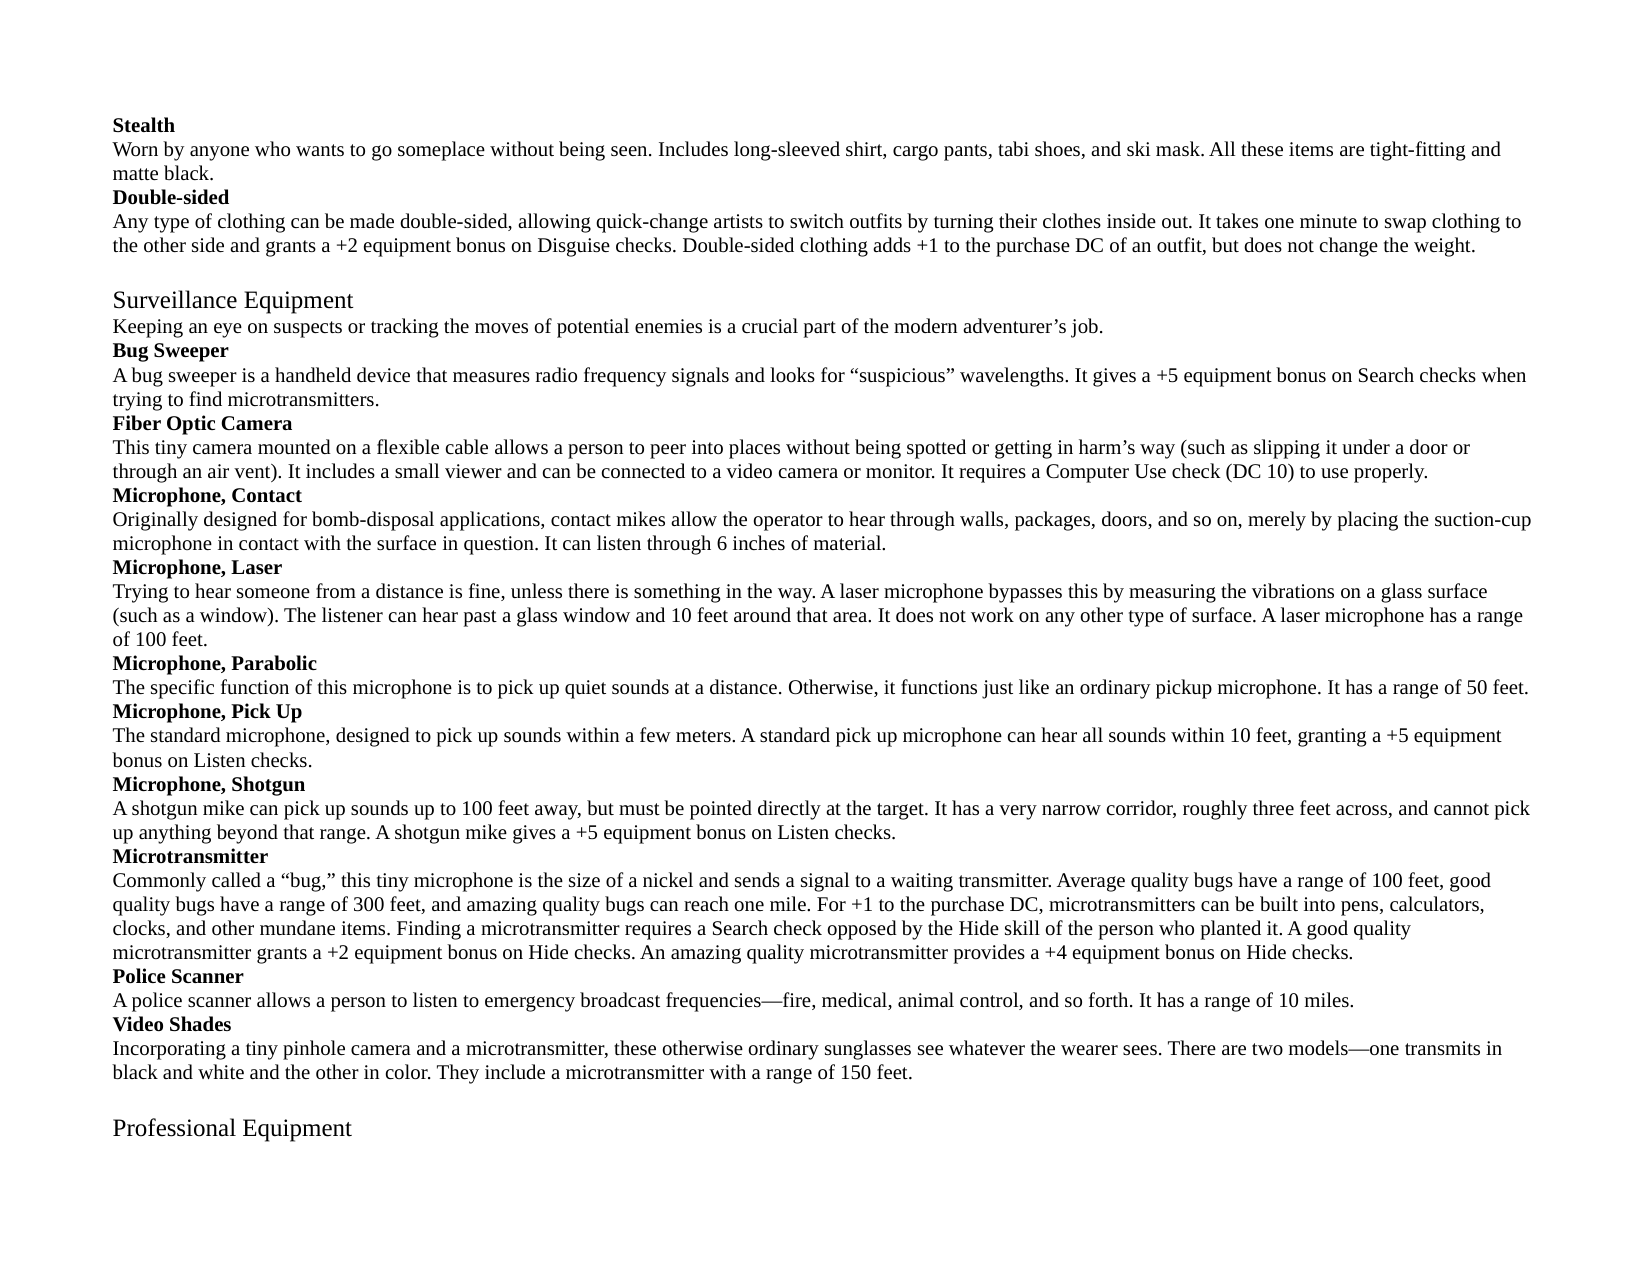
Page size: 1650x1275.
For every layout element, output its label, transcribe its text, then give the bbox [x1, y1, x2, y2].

text Professional Equipment [112, 1113, 1537, 1142]
text Surveillance Equipment [112, 286, 1537, 314]
text Microphone, Pick Up [112, 699, 1537, 723]
text The standard microphone, designed to pick up sounds within a few meters. A standard pick up microphone can hear all sounds within 10 feet, granting a +5 equipment bonus on Listen checks. [112, 723, 1537, 772]
text Originally designed for bomb-disposal applications, contact mikes allow the operator to hear through walls, packages, doors, and so on, merely by placing the suction-cup microphone in contact with the surface in question. It can listen through 6 inches of material. [112, 507, 1537, 555]
text Police Scanner [112, 964, 1537, 988]
text Video Shades [112, 1012, 1537, 1036]
text Worn by anyone who wants to go someplace without being seen. Includes long-sleeved shirt, cargo pants, tabi shoes, and ski mask. All these items are tight-fitting and matte black. [112, 137, 1537, 185]
text Microphone, Contact [112, 483, 1537, 507]
text Microtransmitter [112, 844, 1537, 868]
text Microphone, Shotgun [112, 772, 1537, 796]
text Keeping an eye on suspects or tracking the moves of potential enemies is a crucial part of the modern adventurer’s job. [112, 314, 1537, 338]
text Any type of clothing can be made double-sided, allowing quick-change artists to switch outfits by turning their clothes inside out. It takes one minute to swap clothing to the other side and grants a +2 equipment bonus on Disguise checks. Double-sided clothing adds +1 to the purchase DC of an outfit, but does not change the weight. [112, 209, 1537, 257]
text A police scanner allows a person to listen to emergency broadcast frequencies—fire, medical, animal control, and so forth. It has a range of 10 miles. [112, 988, 1537, 1012]
text Microphone, Laser [112, 555, 1537, 579]
text The specific function of this microphone is to pick up quiet sounds at a distance. Otherwise, it functions just like an ordinary pickup microphone. It has a range of 50 feet. [112, 675, 1537, 699]
text Double-sided [112, 185, 1537, 209]
text Bug Sweeper [112, 338, 1537, 362]
text Commonly called a “bug,” this tiny microphone is the size of a nickel and sends a signal to a waiting transmitter. Average quality bugs have a range of 100 feet, good quality bugs have a range of 300 feet, and amazing quality bugs can reach one mile. For +1 to the purchase DC, microtransmitters can be built into pens, calculators, clocks, and other mundane items. Finding a microtransmitter requires a Search check opposed by the Hide skill of the person who planted it. A good quality microtransmitter grants a +2 equipment bonus on Hide checks. An amazing quality microtransmitter provides a +4 equipment bonus on Hide checks. [112, 868, 1537, 964]
text Fiber Optic Camera [112, 411, 1537, 435]
text A bug sweeper is a handheld device that measures radio frequency signals and looks for “suspicious” wavelengths. It gives a +5 equipment bonus on Search checks when trying to find microtransmitters. [112, 362, 1537, 411]
text This tiny camera mounted on a flexible cable allows a person to peer into places without being spotted or getting in harm’s way (such as slipping it under a door or through an air vent). It includes a small viewer and can be connected to a video camera or monitor. It requires a Computer Use check (DC 10) to use properly. [112, 435, 1537, 483]
text Incorporating a tiny pinhole camera and a microtransmitter, these otherwise ordinary sunglasses see whatever the wearer sees. There are two models—one transmits in black and white and the other in color. They include a microtransmitter with a range of 150 feet. [112, 1036, 1537, 1084]
text Trying to hear someone from a distance is fine, unless there is something in the way. A laser microphone bypasses this by measuring the vibrations on a glass surface (such as a window). The listener can hear past a glass window and 10 feet around that area. It does not work on any other type of surface. A laser microphone has a range of 100 feet. [112, 579, 1537, 651]
text Stealth [112, 112, 1537, 137]
text Microphone, Parabolic [112, 651, 1537, 675]
text A shotgun mike can pick up sounds up to 100 feet away, but must be pointed directly at the target. It has a very narrow corridor, roughly three feet across, and cannot pick up anything beyond that range. A shotgun mike gives a +5 equipment bonus on Listen checks. [112, 796, 1537, 844]
